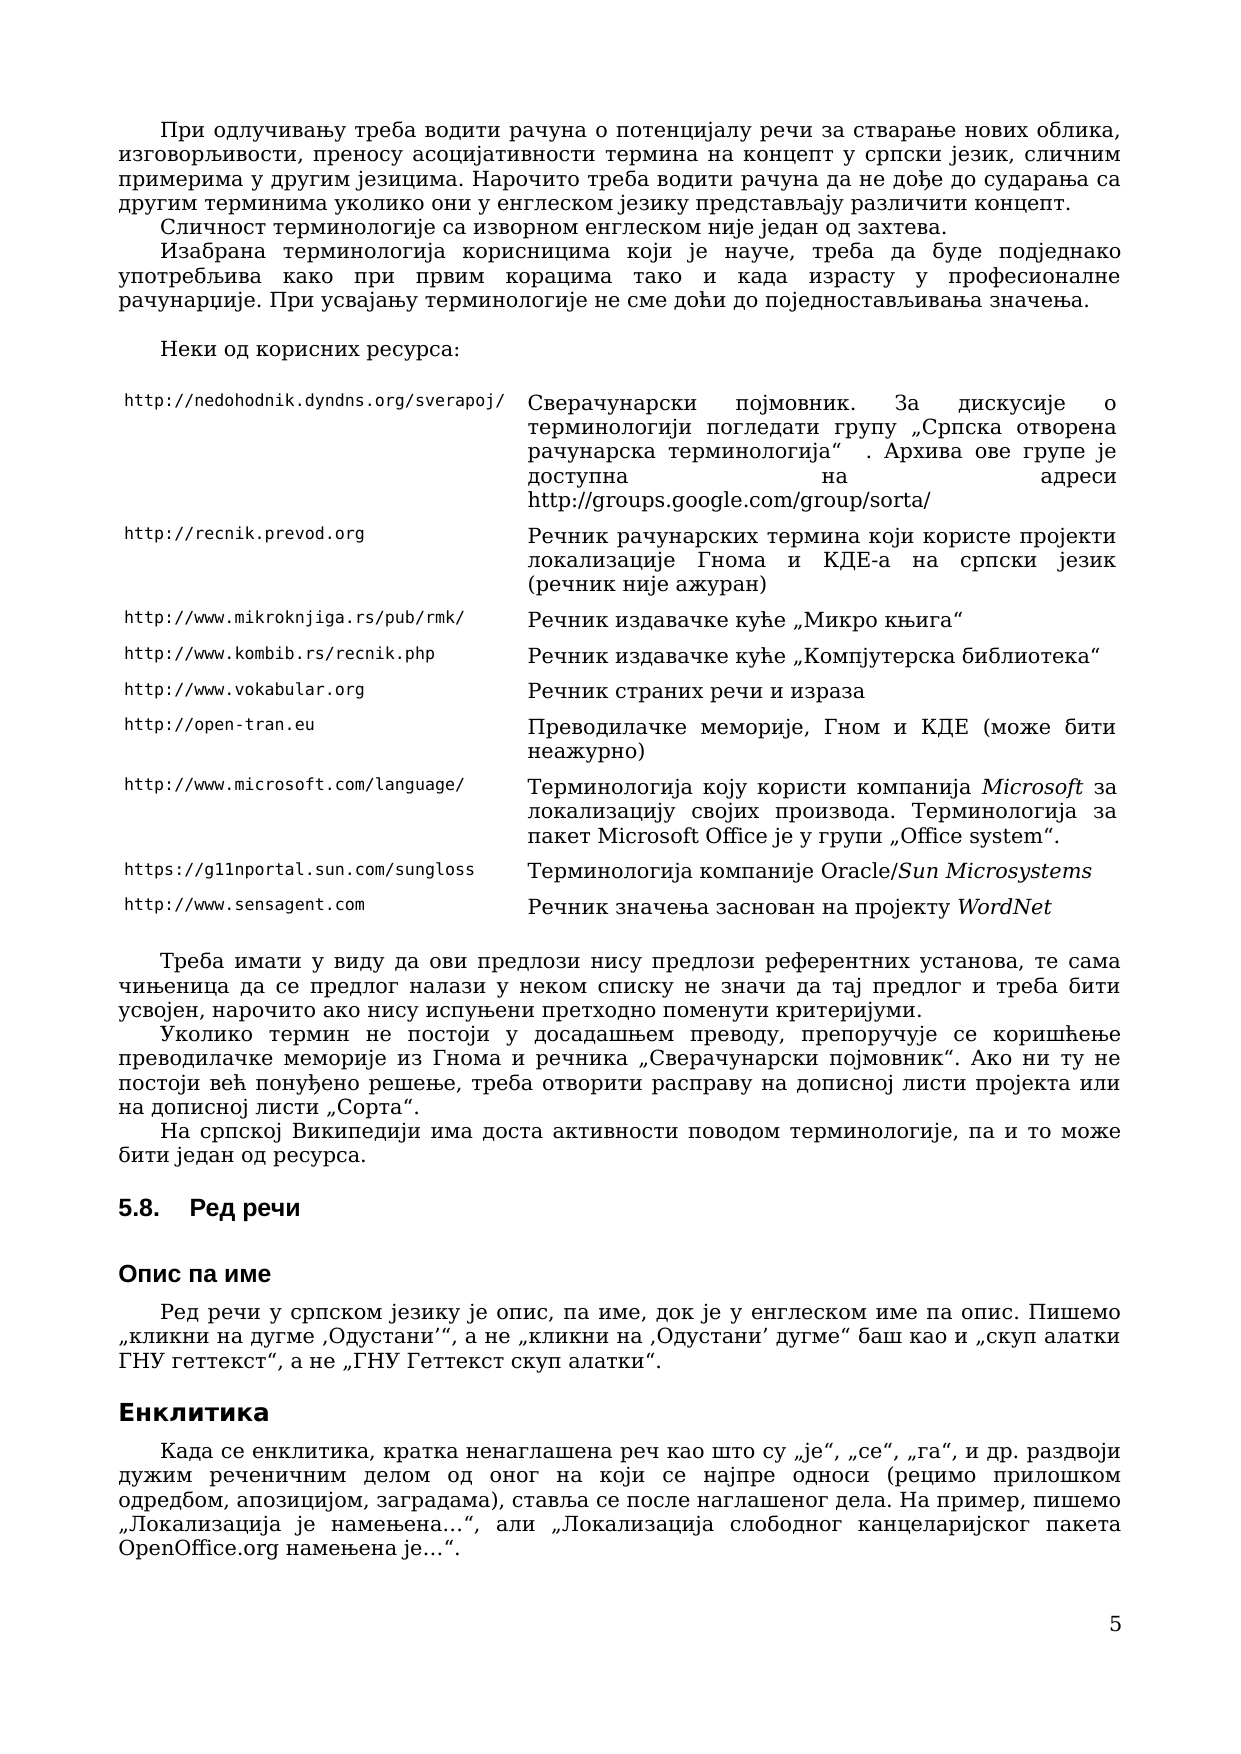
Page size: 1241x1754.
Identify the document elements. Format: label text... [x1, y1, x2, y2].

subtitle Енклитика [118, 1398, 1122, 1427]
text На српској Википедији има доста активности поводом терминологије, па и то може бити један од ресурса. [118, 1119, 1122, 1168]
subtitle Опис па име [118, 1259, 1122, 1288]
text При одлучивању треба водити рачуна о потенцијалу речи за стварање нових облика, изговорљивости, преносу асоцијативности термина на концепт у српски језик, сличним примерима у другим језицима. Нарочито треба водити рачуна да не дође до сударања са другим терминима уколико они у енглеском језику представљају различити концепт. [118, 118, 1122, 215]
table_cell http://www.kombib.rs/recnik.php [118, 638, 522, 674]
table_cell Преводилачке меморије, Гном и КДЕ (може бити неажурно) [522, 709, 1123, 769]
table_cell Речник рачунарских термина који користе пројекти локализације Гнома и КДЕ-а на српски језик (речник није ажуран) [522, 518, 1123, 602]
table_header Сверачунарски појмовник. За дискусије о терминологији погледати групу „Српска отворена рачунарска терминологија“ . Архива ове групе је доступна на адреси http://groups.google.com/group/sorta/ [522, 385, 1123, 518]
text Неки од корисних ресурса: [118, 337, 1122, 361]
table_cell Терминологија компаније Oracle/Sun Microsystems [522, 854, 1123, 889]
table_cell Речник издавачке куће „Компјутерска библиотека“ [522, 638, 1123, 674]
table_cell http://recnik.prevod.org [118, 518, 522, 602]
table_cell http://www.vokabular.org [118, 674, 522, 709]
text Када се енклитика, кратка ненаглашена реч као што су „је“, „се“, „га“, и др. раздвоји дужим реченичним делом од оног на који се најпре односи (рецимо прилошком одредбом, апозицијом, заградама), ставља се после наглашеног дела. На пример, пишемо „Локализација је намењена…“, али „Локализација слободног канцеларијског пакета OpenOffice.org намењена је…“. [118, 1439, 1122, 1561]
table_cell http://www.mikroknjiga.rs/pub/rmk/ [118, 602, 522, 638]
text Изабрана терминологија корисницима који је науче, треба да буде подједнако употребљива како при првим корацима тако и када израсту у професионалне рачунарџије. При усвајању терминологије не сме доћи до поједностављивања значења. [118, 239, 1122, 312]
table_header http://nedohodnik.dyndns.org/sverapoj/ [118, 385, 522, 518]
table_cell https://g11nportal.sun.com/sungloss [118, 854, 522, 889]
text Уколико термин не постоји у досадашњем преводу, препоручује се коришћење преводилачке меморије из Гнома и речника „Сверачунарски појмовник“. Ако ни ту не постоји већ понуђено решење, треба отворити расправу на дописној листи пројекта или на дописној листи „Сорта“. [118, 1022, 1122, 1119]
table_cell Речник страних речи и израза [522, 674, 1123, 709]
table_cell Речник издавачке куће „Микро књига“ [522, 602, 1123, 638]
table_cell http://www.microsoft.com/language/ [118, 769, 522, 854]
table_cell Терминологија коју користи компанија Microsoft за локализацију својих производа. Терминологија за пакет Microsoft Office је у групи „Office system“. [522, 769, 1123, 854]
text Сличност терминологије са изворном енглеском није један од захтева. [118, 215, 1122, 239]
text Ред речи у српском језику је опис, па име, док је у енглеском име па опис. Пишемо „кликни на дугме ,Одустани’“, а не „кликни на ,Одустани’ дугме“ баш као и „скуп алатки ГНУ геттекст“, а не „ГНУ Геттекст скуп алатки“. [118, 1300, 1122, 1373]
subtitle Ред речи [118, 1193, 1122, 1222]
table_cell http://www.sensagent.com [118, 889, 522, 925]
text Треба имати у виду да ови предлози нису предлози референтних установа, те сама чињеница да се предлог налази у неком списку не значи да тај предлог и треба бити усвојен, нарочито ако нису испуњени претходно поменути критеријуми. [118, 949, 1122, 1022]
table_cell http://open-tran.eu [118, 709, 522, 769]
table_cell Речник значења заснован на пројекту WordNet [522, 889, 1123, 925]
